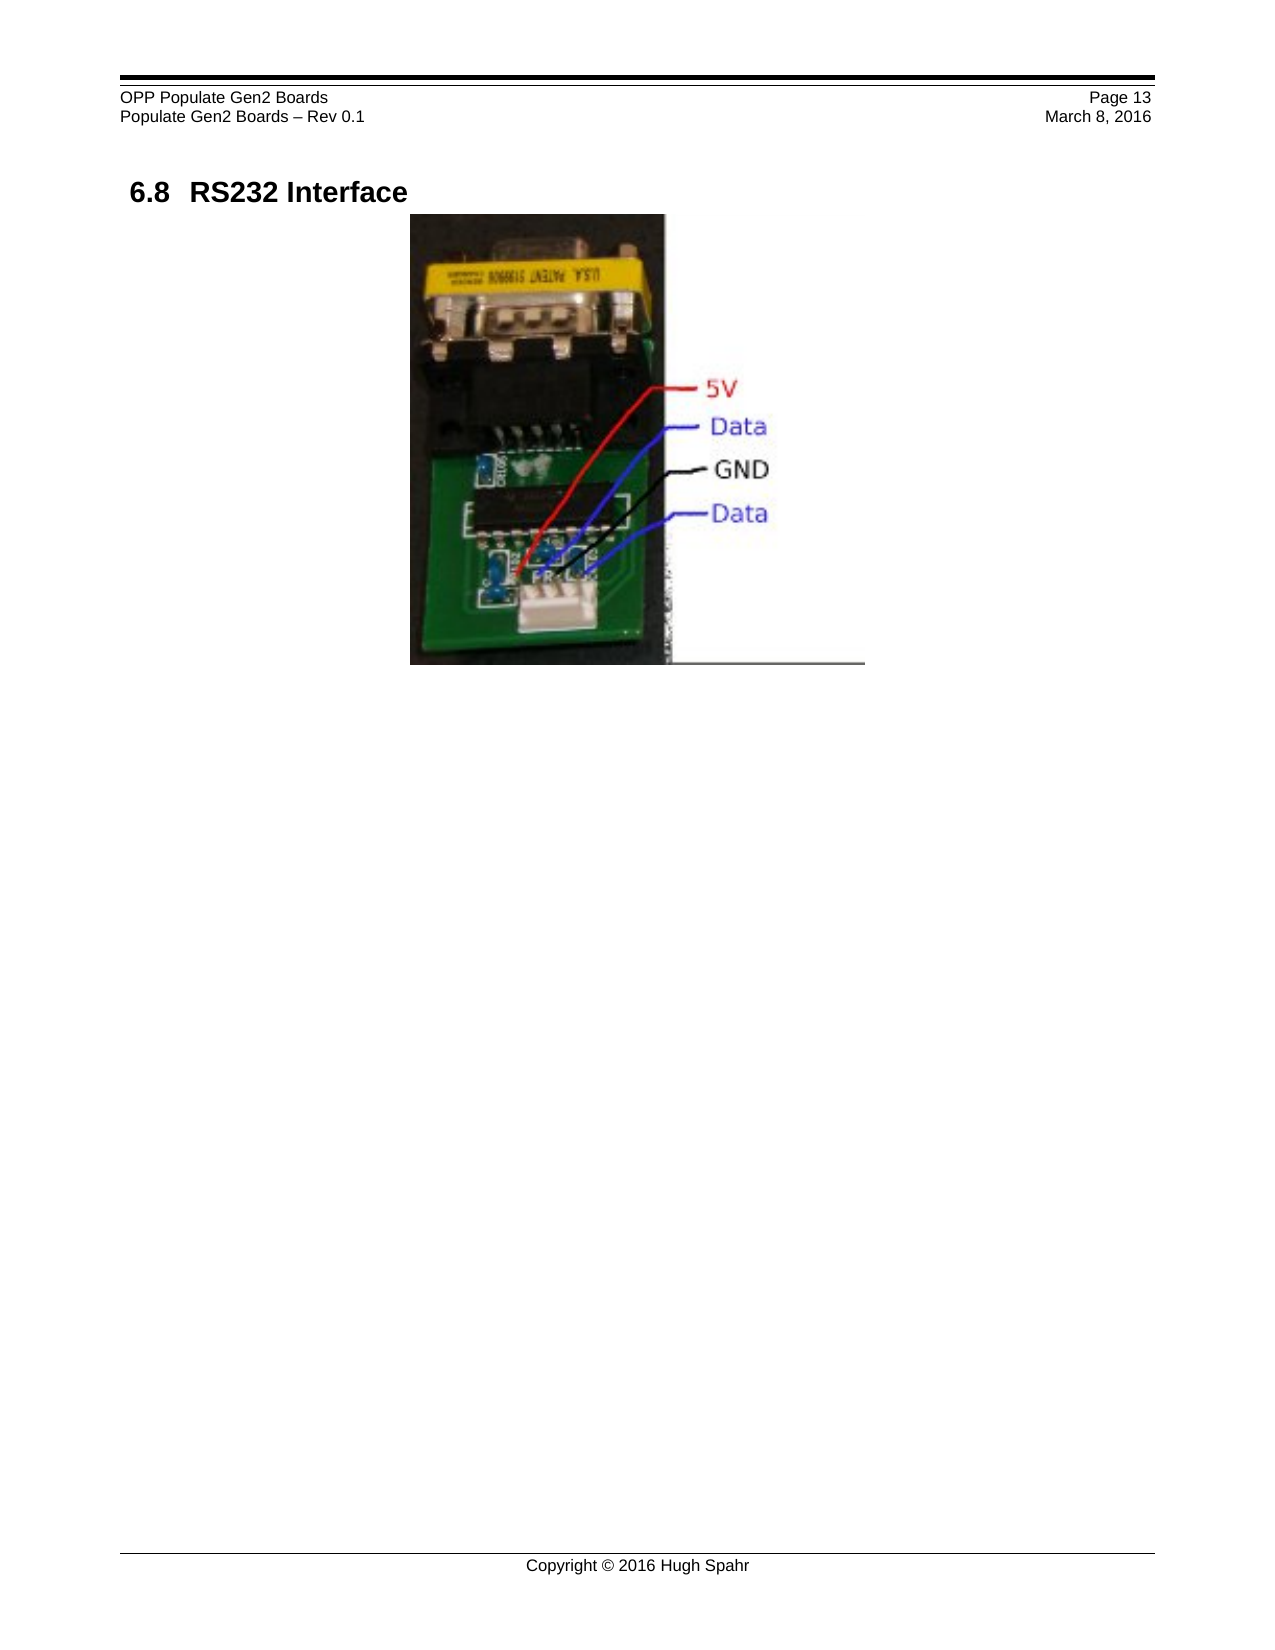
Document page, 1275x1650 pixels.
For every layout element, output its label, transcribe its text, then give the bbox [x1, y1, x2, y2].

picture [410, 214, 865, 665]
subtitle RS232 Interface [129, 175, 1155, 208]
